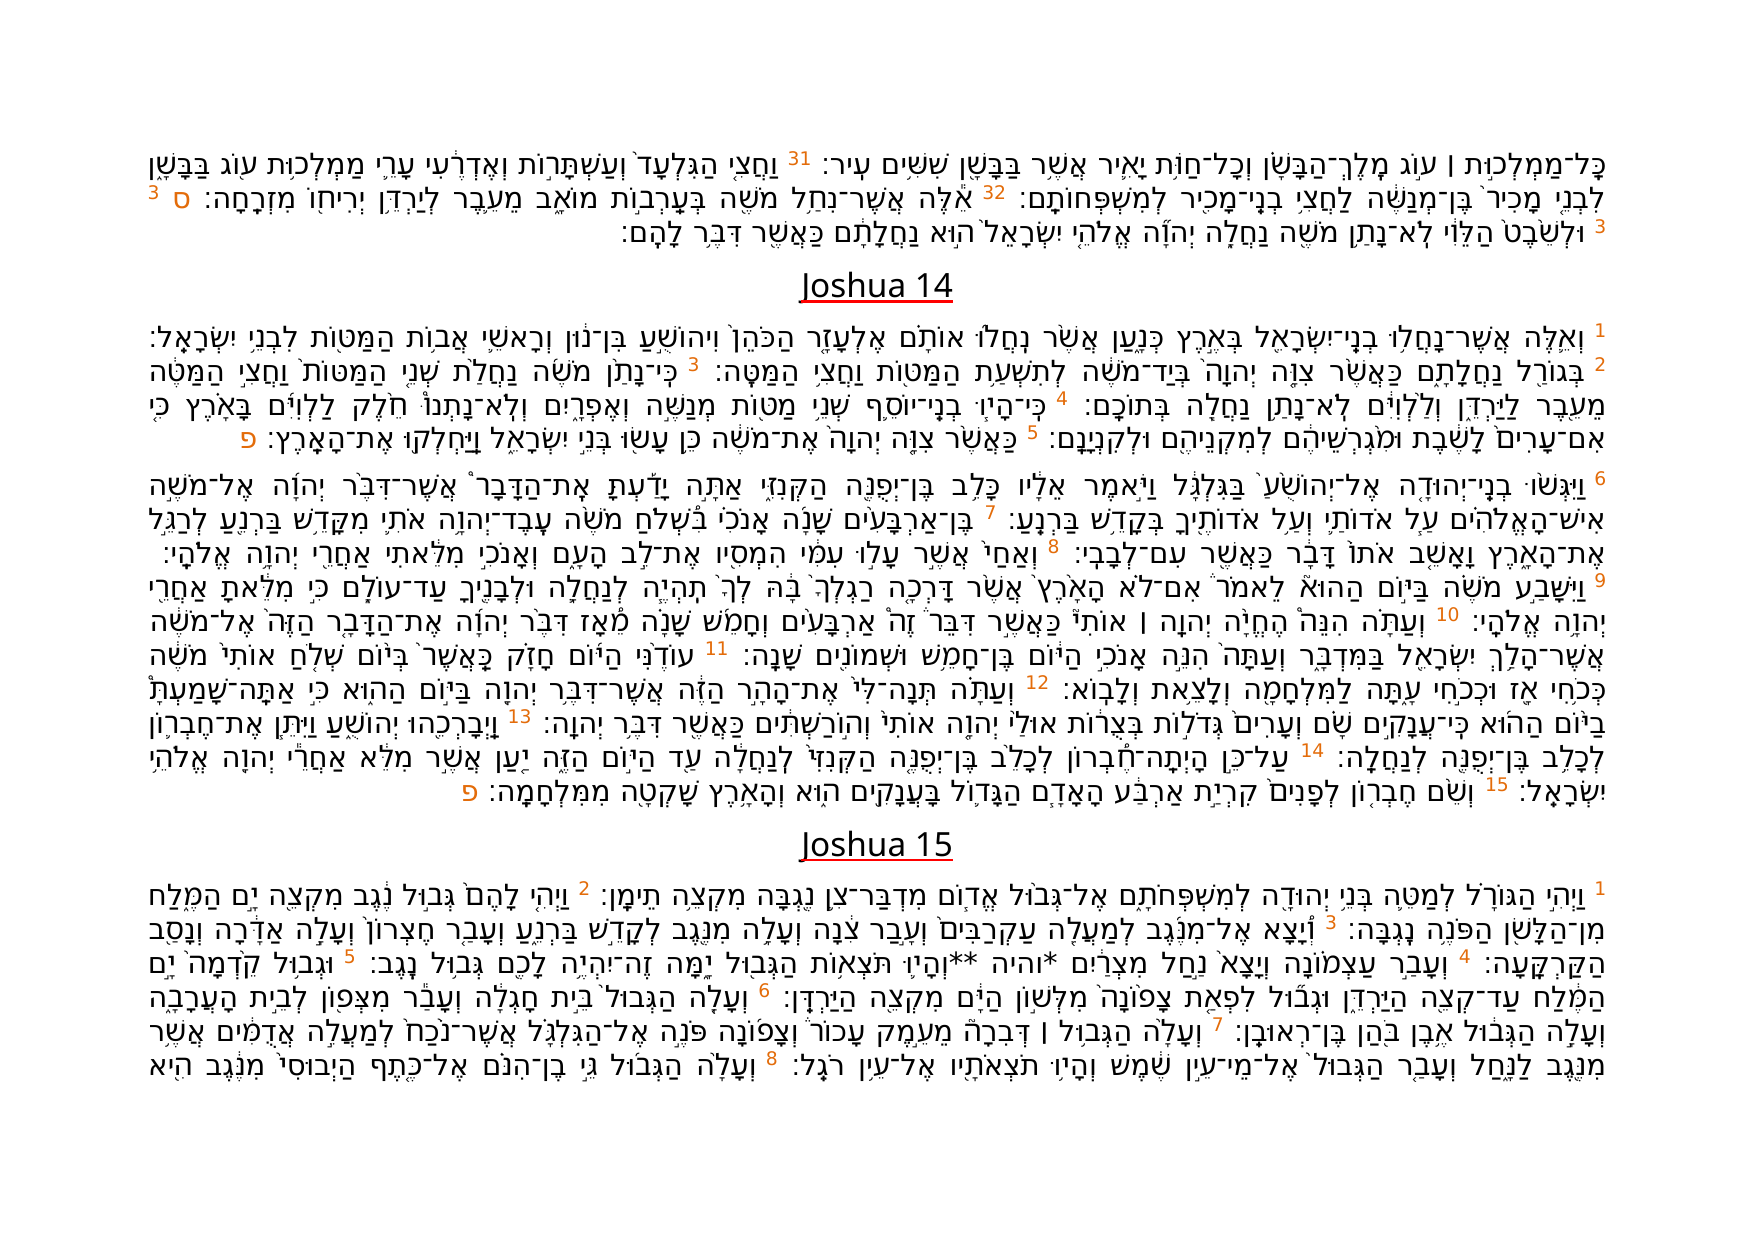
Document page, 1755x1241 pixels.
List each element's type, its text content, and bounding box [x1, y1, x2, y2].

text 1 וְאֵ֛לֶּה אֲשֶׁר־נָחֲל֥וּ בְנֵֽי־יִשְׂרָאֵ֖ל בְּאֶ֣רֶץ כְּנָ֑עַן אֲשֶׁ֨ר נִֽחֲל֜וּ אוֹתָ֗ם אֶלְעָזָ֤ר הַכֹּהֵן֙ וִיהוֹשֻׁ֣עַ בִּן־נ֔וּן וְרָאשֵׁ֛י אֲב֥וֹת הַמַּטּ֖וֹת לִבְנֵ֥י יִשְׂרָאֵֽל׃ 2 בְּגוֹרַ֖ל נַחֲלָתָ֑ם כַּאֲשֶׁ֨ר צִוָּ֤ה יְהוָה֙ בְּיַד־מֹשֶׁ֔ה לְתִשְׁעַ֥ת הַמַּטּ֖וֹת וַחֲצִ֥י הַמַּטֶּֽה׃ ‬‬3 כִּֽי־נָתַ֨ן מֹשֶׁ֜ה נַחֲלַ֨ת שְׁנֵ֤י הַמַּטּוֹת֙ וַחֲצִ֣י הַמַּטֶּ֔ה מֵעֵ֖בֶר לַיַּרְדֵּ֑ן וְלַ֨לְוִיִּ֔ם לֹֽא־נָתַ֥ן נַחֲלָ֖ה בְּתוֹכָֽם׃ ‬‬4 כִּֽי־הָי֧וּ בְנֵֽי־יוֹסֵ֛ף שְׁנֵ֥י מַטּ֖וֹת מְנַשֶּׁ֣ה וְאֶפְרָ֑יִם וְלֹֽא־נָתְנוּ֩ חֵ֨לֶק לַלְוִיִּ֜ם בָּאָ֗רֶץ כִּ֤י אִם־עָרִים֙ לָשֶׁ֔בֶת וּמִ֨גְרְשֵׁיהֶ֔ם לְמִקְנֵיהֶ֖ם וּלְקִנְיָנָֽם׃ ‬‬5 כַּאֲשֶׁ֨ר צִוָּ֤ה יְהוָה֙ אֶת־מֹשֶׁ֔ה כֵּ֥ן עָשׂ֖וּ בְּנֵ֣י יִשְׂרָאֵ֑ל וַֽיַּחְלְק֖וּ אֶת־הָאָֽרֶץ׃ פ ‬‬ [148, 320, 1606, 456]
text 1 וַיְהִ֣י הַגּוֹרָ֗ל לְמַטֵּ֛ה בְּנֵ֥י יְהוּדָ֖ה לְמִשְׁפְּחֹתָ֑ם אֶל־גְּב֨וּל אֱד֧וֹם מִדְבַּר־צִ֛ן נֶ֖גְבָּה מִקְצֵ֥ה תֵימָֽן׃ 2 וַיְהִ֤י לָהֶם֙ גְּב֣וּל נֶ֔גֶב מִקְצֵ֖ה יָ֣ם הַמֶּ֑לַח מִן־הַלָּשֹׁ֖ן הַפֹּנֶ֥ה נֶֽגְבָּה׃ ‬‬3 וְ֠יָצָא אֶל־מִנֶּ֜גֶב לְמַעֲלֵ֤ה עַקְרַבִּים֙ וְעָ֣בַר צִ֔נָה וְעָלָ֥ה מִנֶּ֖גֶב לְקָדֵ֣שׁ בַּרְנֵ֑עַ וְעָבַ֤ר חֶצְרוֹן֙ וְעָלָ֣ה אַדָּ֔רָה וְנָסַ֖ב הַקַּרְקָּֽעָה׃ ‬‬4 וְעָבַ֣ר עַצְמ֗וֹנָה וְיָצָא֙ נַ֣חַל מִצְרַ֔יִם *והיה **וְהָי֛וּ תֹּצְא֥וֹת הַגְּב֖וּל יָ֑מָּה זֶה־יִהְיֶ֥ה לָכֶ֖ם גְּב֥וּל נֶֽגֶב׃ ‬‬5 וּגְב֥וּל קֵ֙דְמָה֙ יָ֣ם הַמֶּ֔לַח עַד־קְצֵ֖ה הַיַּרְדֵּ֑ן וּגְב֞וּל לִפְאַ֤ת צָפ֙וֹנָה֙ מִלְּשׁ֣וֹן הַיָּ֔ם מִקְצֵ֖ה הַיַּרְדֵּֽן׃ ‬‬6 וְעָלָ֤ה הַגְּבוּל֙ בֵּ֣ית חָגְלָ֔ה וְעָבַ֕ר מִצְּפ֖וֹן לְבֵ֣ית הָעֲרָבָ֑ה וְעָלָ֣ה הַגְּב֔וּל אֶ֥בֶן בֹּ֖הַן בֶּן־רְאוּבֵֽן׃ ‬‬7 וְעָלָ֨ה הַגְּב֥וּל ׀ דְּבִרָה֮ מֵעֵ֣מֶק עָכוֹר֒ וְצָפ֜וֹנָה פֹּנֶ֣ה אֶל־הַגִּלְגָּ֗ל אֲשֶׁר־נֹ֙כַח֙ לְמַעֲלֵ֣ה אֲדֻמִּ֔ים אֲשֶׁ֥ר מִנֶּ֖גֶב לַנָּ֑חַל וְעָבַ֤ר הַגְּבוּל֙ אֶל־מֵי־עֵ֣ין שֶׁ֔מֶשׁ וְהָי֥וּ תֹצְאֹתָ֖יו אֶל־עֵ֥ין רֹגֵֽל׃ ‬‬8 וְעָלָ֨ה הַגְּב֜וּל גֵּ֣י בֶן־הִנֹּ֗ם אֶל־כֶּ֤תֶף הַיְבוּסִי֙ מִנֶּ֔גֶב הִ֖יא יְרֽוּשָׁלָ֑͏ִם וְעָלָ֨ה הַגְּב֜וּל אֶל־רֹ֣אשׁ הָהָ֗ר אֲ֠שֶׁר עַל־פְּנֵ֤י גֵֽי־הִנֹּם֙ יָ֔מָּה אֲשֶׁ֛ר בִּקְצֵ֥ה עֵֽמֶק־רְפָאִ֖ים צָפֹֽנָה׃ ‬‬9 וְתָאַ֨ר הַגְּב֜וּל מֵרֹ֣אשׁ הָהָ֗ר אֶל־מַעְיַן֙ מֵ֣י נֶפְתּ֔וֹחַ וְיָצָ֖א אֶל־עָרֵ֣י הַר־עֶפְר֑וֹן וְתָאַ֤ר הַגְּבוּל֙ בַּעֲלָ֔ה הִ֖יא קִרְיַ֥ת יְעָרִֽים׃ ‬‬10 וְנָסַב֩ הַגְּב֨וּל מִבַּעֲלָ֥ה יָ֙מָּה֙ אֶל־הַ֣ר שֵׂעִ֔יר וְעָבַ֕ר אֶל־כֶּ֧תֶף הַר־יְעָרִ֛ים מִצָּפ֖וֹנָה הִ֣יא כְסָל֑וֹן וְיָרַ֥ד בֵּֽית־שֶׁ֖מֶשׁ וְעָבַ֥ר תִּמְנָֽה׃ ‬‬‬11 וְיָצָ֨א הַגְּב֜וּל אֶל־כֶּ֣תֶף עֶקְרוֹן֮ צָפוֹנָה֒ וְתָאַ֤ר הַגְּבוּל֙ שִׁכְּר֔וֹנָה וְעָבַ֥ר הַר־הַֽבַּעֲלָ֖ה וְיָצָ֣א יַבְנְאֵ֑ל וְהָי֛וּ תֹּצְא֥וֹת הַגְּב֖וּל יָֽמָּה׃ ‬‬12 וּגְב֣וּל יָ֔ם הַיָּ֥מָּה הַגָּד֖וֹל וּגְב֑וּל זֶ֠ה גְּב֧וּל בְּנֵֽי־יְהוּדָ֛ה סָבִ֖יב לְמִשְׁפְּחֹתָֽם׃ ‬‬13 וּלְכָלֵ֣ב בֶּן־יְפֻנֶּ֗ה נָ֤תַן חֵ֙לֶק֙ בְּת֣וֹךְ בְּנֵֽי־יְהוּדָ֔ה אֶל־פִּ֥י יְהוָ֖ה לִֽיהוֹשֻׁ֑עַ אֶת־קִרְיַ֥ת אַרְבַּ֛ע אֲבִ֥י הָעֲנָ֖ק הִ֥יא חֶבְרֽוֹן׃ ‬‬14 וַיֹּ֤רֶשׁ מִשָּׁם֙ כָּלֵ֔ב אֶת־שְׁלוֹשָׁ֖ה בְּנֵ֣י הָעֲנָ֑ק אֶת־שֵׁשַׁ֤י וְאֶת־אֲחִימַן֙ וְאֶת־תַּלְמַ֔י יְלִידֵ֖י הָעֲנָֽק׃ ‬‬15 וַיַּ֣עַל מִשָּׁ֔ם אֶל־יֹשְׁבֵ֖י דְּבִ֑ר וְשֵׁם־דְּבִ֥ר לְפָנִ֖ים קִרְיַת־סֵֽפֶר׃ ‬‬16 וַיֹּ֣אמֶר כָּלֵ֔ב אֲשֶׁר־יַכֶּ֥ה אֶת־קִרְיַת־סֵ֖פֶר וּלְכָדָ֑הּ וְנָתַ֥תִּי ל֛וֹ אֶת־עַכְסָ֥ה בִתִּ֖י לְאִשָּֽׁה׃ ‬‬17 וַֽיִּלְכְּדָ֛הּ עָתְנִיאֵ֥ל בֶּן־קְנַ֖ז אֲחִ֣י כָלֵ֑ב וַיִּתֶּן־ל֛וֹ אֶת־עַכְסָ֥ה בִתּ֖וֹ לְאִשָּֽׁה׃ ‬‬18 וַיְהִ֣י בְּבוֹאָ֗הּ וַתְּסִיתֵ֙הוּ֙ לִשְׁא֤וֹל מֵֽאֵת־אָבִ֙יהָ֙ שָׂדֶ֔ה וַתִּצְנַ֖ח מֵעַ֣ל הַחֲמ֑וֹר וַיֹּֽאמֶר־לָ֥הּ כָּלֵ֖ב מַה־לָּֽךְ׃ ‬‬19 וַתֹּ֜אמֶר תְּנָה־לִּ֣י בְרָכָ֗ה כִּ֣י אֶ֤רֶץ הַנֶּ֙גֶב֙ נְתַתָּ֔נִי וְנָתַתָּ֥ה לִ֖י גֻּלֹּ֣ת מָ֑יִם וַיִּתֶּן־לָ֗הּ אֵ֚ת גֻּלֹּ֣ת עִלִּיּ֔וֹת וְאֵ֖ת גֻּלֹּ֥ת תַּחְתִּיּֽוֹת׃ פ ‬‬ [148, 878, 1606, 1082]
text 24 וַיִּתֵּ֤ן מֹשֶׁה֙ לְמַטֵּה־גָ֔ד לִבְנֵי־גָ֖ד לְמִשְׁפְּחֹתָֽם׃ ‬‬25 וַיְהִ֤י לָהֶם֙ הַגְּב֔וּל יַעְזֵר֙ וְכָל־עָרֵ֣י הַגִּלְעָ֔ד וַחֲצִ֕י אֶ֖רֶץ בְּנֵ֣י עַמּ֑וֹן עַד־עֲרוֹעֵ֕ר אֲשֶׁ֖ר עַל־פְּנֵ֥י רַבָּֽה׃ ‬‬26 וּמֵחֶשְׁבּ֛וֹן עַד־רָמַ֥ת הַמִּצְפֶּ֖ה וּבְטֹנִ֑ים וּמִֽמַּחֲנַ֖יִם עַד־גְּב֥וּל לִדְבִֽר׃ ‬‬27 וּבָעֵ֡מֶק בֵּ֣ית הָרָם֩ וּבֵ֨ית נִמְרָ֜ה וְסֻכּ֣וֹת וְצָפ֗וֹן יֶ֚תֶר מַמְלְכ֗וּת סִיחוֹן֙ מֶ֣לֶךְ חֶשְׁבּ֔וֹן הַיַּרְדֵּ֖ן וּגְבֻ֑ל עַד־קְצֵה֙ יָם־כִּנֶּ֔רֶת עֵ֥בֶר הַיַּרְדֵּ֖ן מִזְרָֽחָה׃ ‬‬28 זֹ֛את נַחֲלַ֥ת בְּנֵי־גָ֖ד לְמִשְׁפְּחֹתָ֑ם הֶעָרִ֖ים וְחַצְרֵיהֶֽם׃ ‬‬29 וַיִּתֵּ֣ן מֹשֶׁ֔ה לַחֲצִ֖י שֵׁ֣בֶט מְנַשֶּׁ֑ה וַיְהִ֗י לַחֲצִ֛י מַטֵּ֥ה בְנֵֽי־מְנַשֶּׁ֖ה לְמִשְׁפְּחוֹתָֽם׃ ‬‬30 וַיְהִ֣י גְבוּלָ֗ם מִמַּחֲנַ֨יִם כָּֽל־הַבָּשָׁ֜ן כָּֽל־מַמְלְכ֣וּת ׀ ע֣וֹג מֶֽלֶךְ־הַבָּשָׁ֗ן וְכָל־חַוֺּ֥ת יָאִ֛יר אֲשֶׁ֥ר בַּבָּשָׁ֖ן שִׁשִּׁ֥ים עִֽיר׃ ‬‬31 וַחֲצִ֤י הַגִּלְעָד֙ וְעַשְׁתָּר֣וֹת וְאֶדְרֶ֔עִי עָרֵ֛י מַמְלְכ֥וּת ע֖וֹג בַּבָּשָׁ֑ן לִבְנֵ֤י מָכִיר֙ בֶּן־מְנַשֶּׁ֔ה לַחֲצִ֥י בְנֵֽי־מָכִ֖יר לְמִשְׁפְּחוֹתָֽם׃ ‬‬32 אֵ֕לֶּה אֲשֶׁר־נִחַ֥ל מֹשֶׁ֖ה בְּעַֽרְב֣וֹת מוֹאָ֑ב מֵעֵ֛בֶר לְיַרְדֵּ֥ן יְרִיח֖וֹ מִזְרָֽחָה׃ ס ‬‬33 וּלְשֵׁ֙בֶט֙ הַלֵּוִ֔י לֹֽא־נָתַ֥ן מֹשֶׁ֖ה נַחֲלָ֑ה יְהוָ֞ה אֱלֹהֵ֤י יִשְׂרָאֵל֙ ה֣וּא נַחֲלָתָ֔ם כַּאֲשֶׁ֖ר דִּבֶּ֥ר לָהֶֽם׃ ‬‬ [148, 148, 1606, 249]
text Joshua 14 [148, 262, 1606, 307]
text Joshua 15 [148, 820, 1606, 866]
text 6 וַיִּגְּשׁ֨וּ בְנֵֽי־יְהוּדָ֤ה אֶל־יְהוֹשֻׁ֙עַ֙ בַּגִּלְגָּ֔ל וַיֹּ֣אמֶר אֵלָ֔יו כָּלֵ֥ב בֶּן־יְפֻנֶּ֖ה הַקְּנִזִּ֑י אַתָּ֣ה יָדַ֡עְתָּ אֶֽת־הַדָּבָר֩ אֲשֶׁר־דִּבֶּ֨ר יְהוָ֜ה אֶל־מֹשֶׁ֣ה אִישׁ־הָאֱלֹהִ֗ים עַ֧ל אֹדוֹתַ֛י וְעַ֥ל אֹדוֹתֶ֖יךָ בְּקָדֵ֥שׁ בַּרְנֵֽעַ׃ ‬‬7 בֶּן־אַרְבָּעִ֨ים שָׁנָ֜ה אָנֹכִ֗י בִּ֠שְׁלֹחַ מֹשֶׁ֨ה עֶֽבֶד־יְהוָ֥ה אֹתִ֛י מִקָּדֵ֥שׁ בַּרְנֵ֖עַ לְרַגֵּ֣ל אֶת־הָאָ֑רֶץ וָאָשֵׁ֤ב אֹתוֹ֙ דָּבָ֔ר כַּאֲשֶׁ֖ר עִם־לְבָבִֽי׃ ‬‬8 וְאַחַי֙ אֲשֶׁ֣ר עָל֣וּ עִמִּ֔י הִמְסִ֖יו אֶת־לֵ֣ב הָעָ֑ם וְאָנֹכִ֣י מִלֵּ֔אתִי אַחֲרֵ֖י יְהוָ֥ה אֱלֹהָֽי׃ ‬‬9 וַיִּשָּׁבַ֣ע מֹשֶׁ֗ה בַּיּ֣וֹם הַהוּא֮ לֵאמֹר֒ אִם־לֹ֗א הָאָ֙רֶץ֙ אֲשֶׁ֨ר דָּרְכָ֤ה רַגְלְךָ֙ בָּ֔הּ לְךָ֨ תִֽהְיֶ֧ה לְנַחֲלָ֛ה וּלְבָנֶ֖יךָ עַד־עוֹלָ֑ם כִּ֣י מִלֵּ֔אתָ אַחֲרֵ֖י יְהוָ֥ה אֱלֹהָֽי׃ ‬‬10 וְעַתָּ֗ה הִנֵּה֩ הֶחֱיָ֨ה יְהוָֽה ׀ אוֹתִי֮ כַּאֲשֶׁ֣ר דִּבֵּר֒ זֶה֩ אַרְבָּעִ֨ים וְחָמֵ֜שׁ שָׁנָ֗ה מֵ֠אָז דִּבֶּ֨ר יְהוָ֜ה אֶת־הַדָּבָ֤ר הַזֶּה֙ אֶל־מֹשֶׁ֔ה אֲשֶׁר־הָלַ֥ךְ יִשְׂרָאֵ֖ל בַּמִּדְבָּ֑ר וְעַתָּה֙ הִנֵּ֣ה אָנֹכִ֣י הַיּ֔וֹם בֶּן־חָמֵ֥שׁ וּשְׁמוֹנִ֖ים שָׁנָֽה׃ ‬‬‬11 עוֹדֶ֨נִּי הַיּ֜וֹם חָזָ֗ק כּֽ͏ַאֲשֶׁר֙ בְּי֨וֹם שְׁלֹ֤חַ אוֹתִי֙ מֹשֶׁ֔ה כְּכֹ֥חִי אָ֖ז וּכְכֹ֣חִי עָ֑תָּה לַמִּלְחָמָ֖ה וְלָצֵ֥את וְלָבֽוֹא׃ ‬‬12 וְעַתָּ֗ה תְּנָה־לִּי֙ אֶת־הָהָ֣ר הַזֶּ֔ה אֲשֶׁר־דִּבֶּ֥ר יְהוָ֖ה בַּיּ֣וֹם הַה֑וּא כִּ֣י אַתָּֽה־שָׁמַעְתָּ֩ בַיּ֨וֹם הַה֜וּא כִּֽי־עֲנָקִ֣ים שָׁ֗ם וְעָרִים֙ גְּדֹל֣וֹת בְּצֻר֔וֹת אוּלַ֨י יְהוָ֤ה אוֹתִי֙ וְה֣וֹרַשְׁתִּ֔ים כַּאֲשֶׁ֖ר דִּבֶּ֥ר יְהוָֽה׃ ‬‬13 וַֽיְבָרְכֵ֖הוּ יְהוֹשֻׁ֑עַ וַיִּתֵּ֧ן אֶת־חֶבְר֛וֹן לְכָלֵ֥ב בֶּן־יְפֻנֶּ֖ה לְנַחֲלָֽה׃ ‬‬14 עַל־כֵּ֣ן הָיְתָֽה־חֶ֠בְרוֹן לְכָלֵ֨ב בֶּן־יְפֻנֶּ֤ה הַקְּנִזִּי֙ לְֽנַחֲלָ֔ה עַ֖ד הַיּ֣וֹם הַזֶּ֑ה יַ֚עַן אֲשֶׁ֣ר מִלֵּ֔א אַחֲרֵ֕י יְהוָ֖ה אֱלֹהֵ֥י יִשְׂרָאֵֽל׃ ‬‬15 וְשֵׁ֨ם חֶבְר֤וֹן לְפָנִים֙ קִרְיַ֣ת אַרְבַּ֔ע הָאָדָ֧ם הַגָּד֛וֹל בָּעֲנָקִ֖ים ה֑וּא וְהָאָ֥רֶץ שָׁקְטָ֖ה מִמִּלְחָמָֽה׃ פ ‬‬ [148, 468, 1606, 808]
